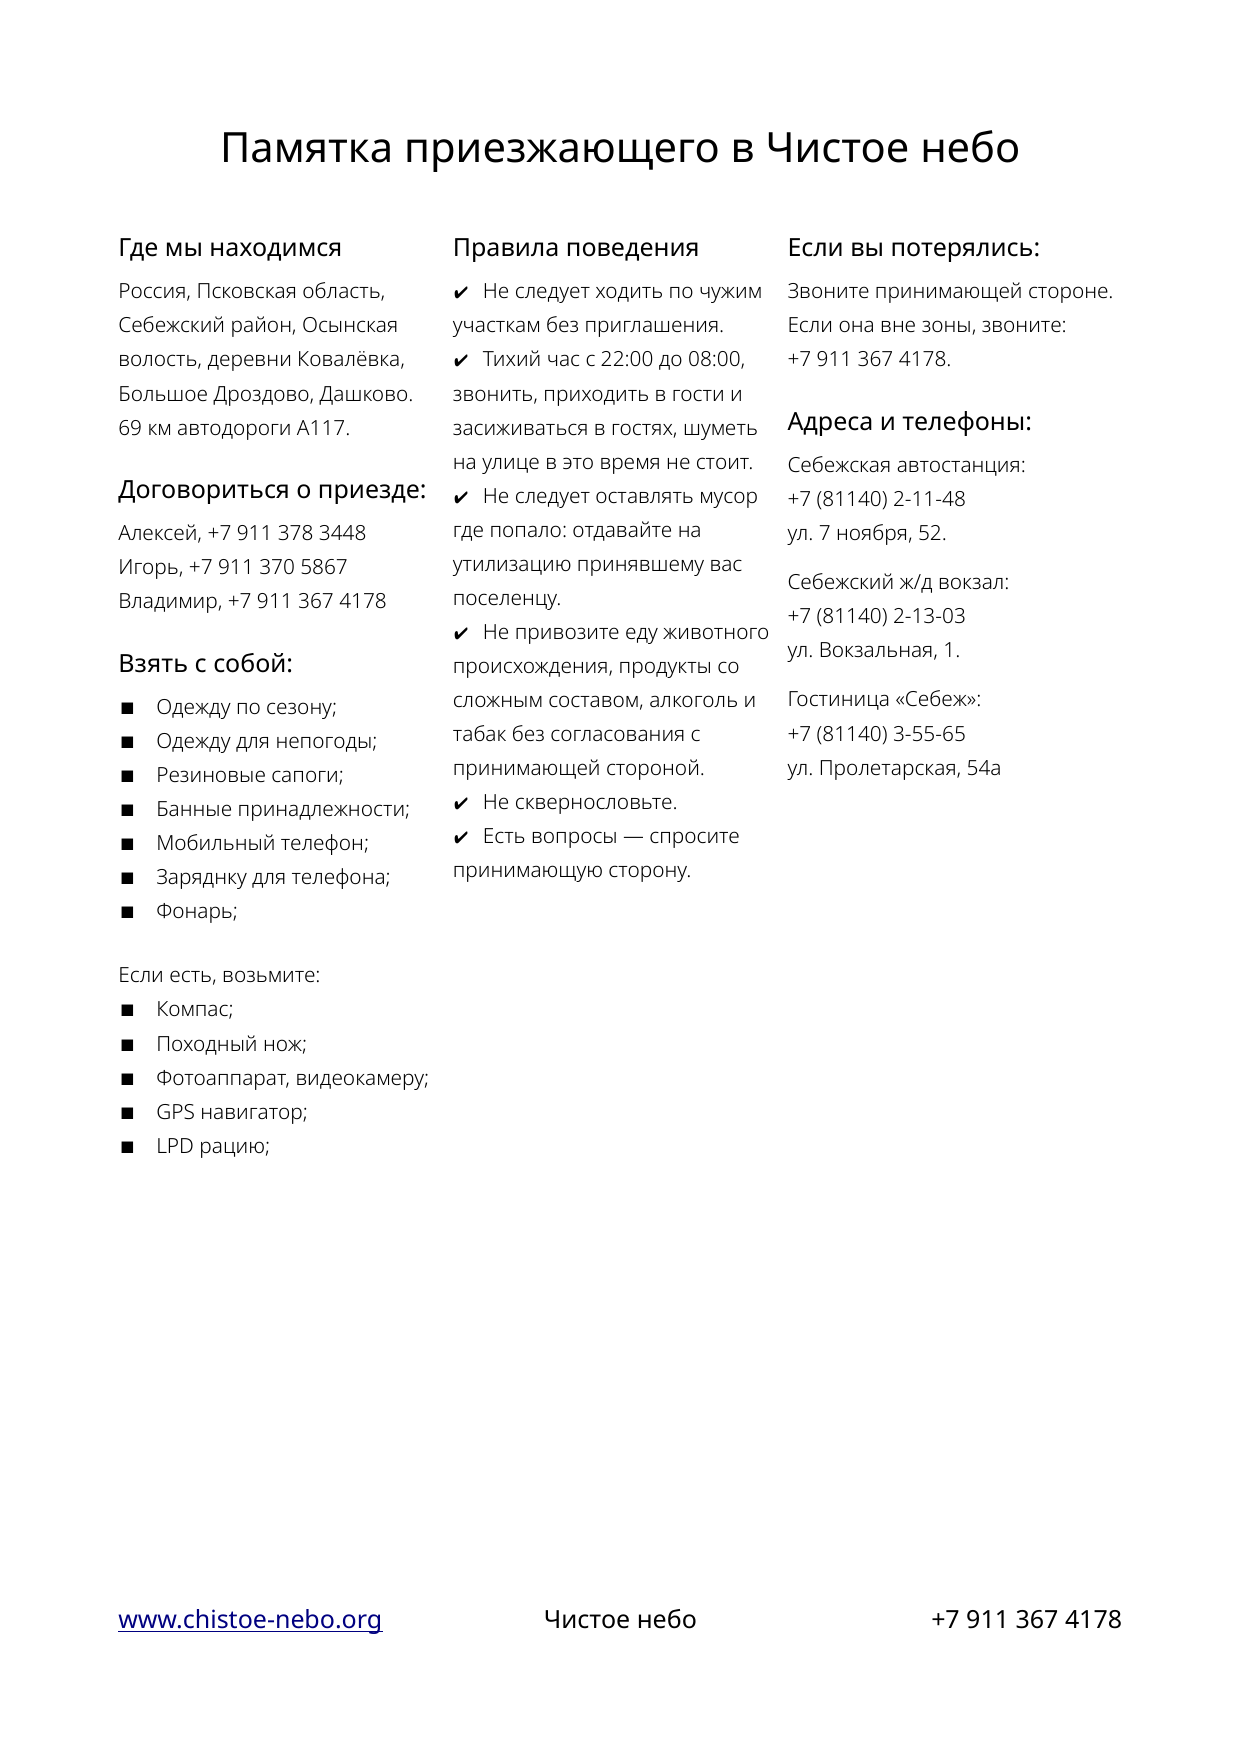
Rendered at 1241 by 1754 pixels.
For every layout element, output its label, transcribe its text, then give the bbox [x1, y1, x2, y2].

list Компас; [118, 994, 453, 1023]
list Не следует оставлять мусор где попало: отдавайте на утилизацию принявшему вас поселенцу. [453, 481, 787, 611]
list Не сквернословьте. [453, 787, 787, 816]
list Не привозите еду животного происхождения, продукты со сложным составом, алкоголь и табак без согласования с принимающей стороной. [453, 617, 787, 782]
list Одежду по сезону; [118, 692, 453, 721]
list GPS навигатор; [118, 1097, 453, 1125]
list Мобильный телефон; [118, 828, 453, 857]
text Звоните принимающей стороне. Если она вне зоны, звоните: +7 911 367 4178. [787, 276, 1122, 373]
list Банные принадлежности; [118, 794, 453, 823]
list LPD рацию; [118, 1131, 453, 1159]
list Одежду для непогоды; [118, 726, 453, 754]
subtitle Договориться о приезде: [118, 472, 453, 506]
subtitle Где мы находимся [118, 230, 453, 264]
text Гостиница «Себеж»: +7 (81140) 3-55-65 ул. Пролетарская, 54а [787, 684, 1122, 781]
list Походный нож; [118, 1029, 453, 1057]
subtitle Если вы потерялись: [787, 230, 1122, 264]
text Если есть, возьмите: [118, 961, 453, 989]
text Алексей, +7 911 378 3448 Игорь, +7 911 370 5867 Владимир, +7 911 367 4178 [118, 518, 453, 615]
list Фонарь; [118, 896, 453, 925]
list Резиновые сапоги; [118, 760, 453, 789]
list Заряднку для телефона; [118, 862, 453, 891]
list Тихий час с 22:00 до 08:00, звонить, приходить в гости и засиживаться в гостях, шуметь на улице в это время не стоит. [453, 344, 787, 475]
text Россия, Псковская область, Себежский район, Осынская волость, деревни Ковалёвка, Большое Дроздово, Дашково. [118, 276, 453, 407]
text Себежский ж/д вокзал: +7 (81140) 2-13-03 ул. Вокзальная, 1. [787, 567, 1122, 664]
subtitle Взять с собой: [118, 646, 453, 679]
text Себежская автостанция: +7 (81140) 2-11-48 ул. 7 ноября, 52. [787, 450, 1122, 547]
list Не следует ходить по чужим участкам без приглашения. [453, 276, 787, 339]
list Фотоаппарат, видеокамеру; [118, 1063, 453, 1091]
list Есть вопросы — спросите принимающую сторону. [453, 821, 787, 884]
subtitle Правила поведения [453, 230, 787, 264]
text 69 км автодороги А117. [118, 413, 453, 441]
subtitle Адреса и телефоны: [787, 404, 1122, 438]
